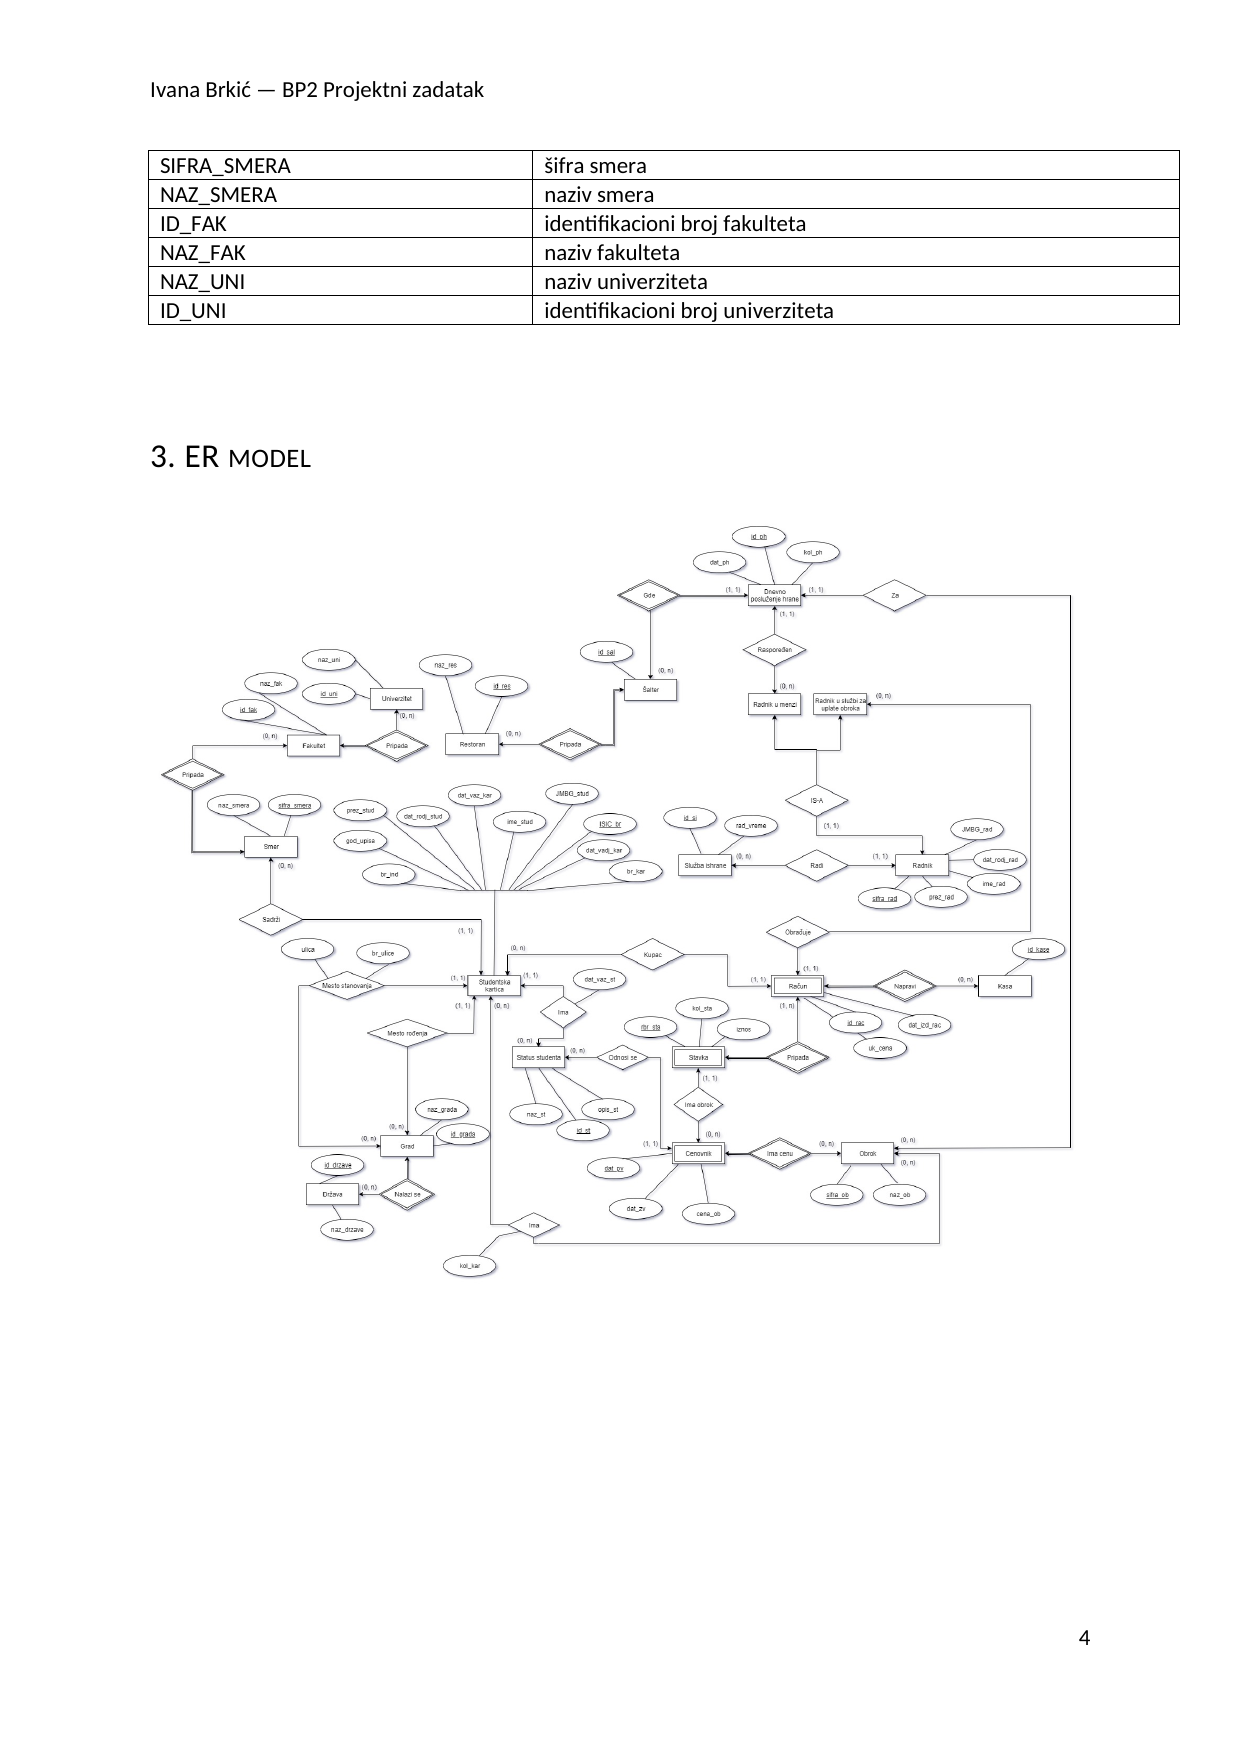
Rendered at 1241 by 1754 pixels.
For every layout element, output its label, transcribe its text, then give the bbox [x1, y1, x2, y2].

table_cell ID_FAK [149, 209, 532, 237]
table_cell NAZ_UNI [149, 267, 532, 295]
subtitle 3. ER model [150, 435, 1090, 475]
table_cell NAZ_SMERA [149, 180, 532, 208]
table_cell šifra smera [533, 151, 1179, 179]
table_cell SIFRA_SMERA [149, 151, 532, 179]
table_cell identifikacioni broj fakulteta [533, 209, 1179, 237]
picture [150, 515, 1091, 1293]
table_cell naziv univerziteta [533, 267, 1179, 295]
table_cell naziv smera [533, 180, 1179, 208]
table_cell identifikacioni broj univerziteta [533, 296, 1179, 324]
table_cell NAZ_FAK [149, 238, 532, 266]
table_cell naziv fakulteta [533, 238, 1179, 266]
table_cell ID_UNI [149, 296, 532, 324]
